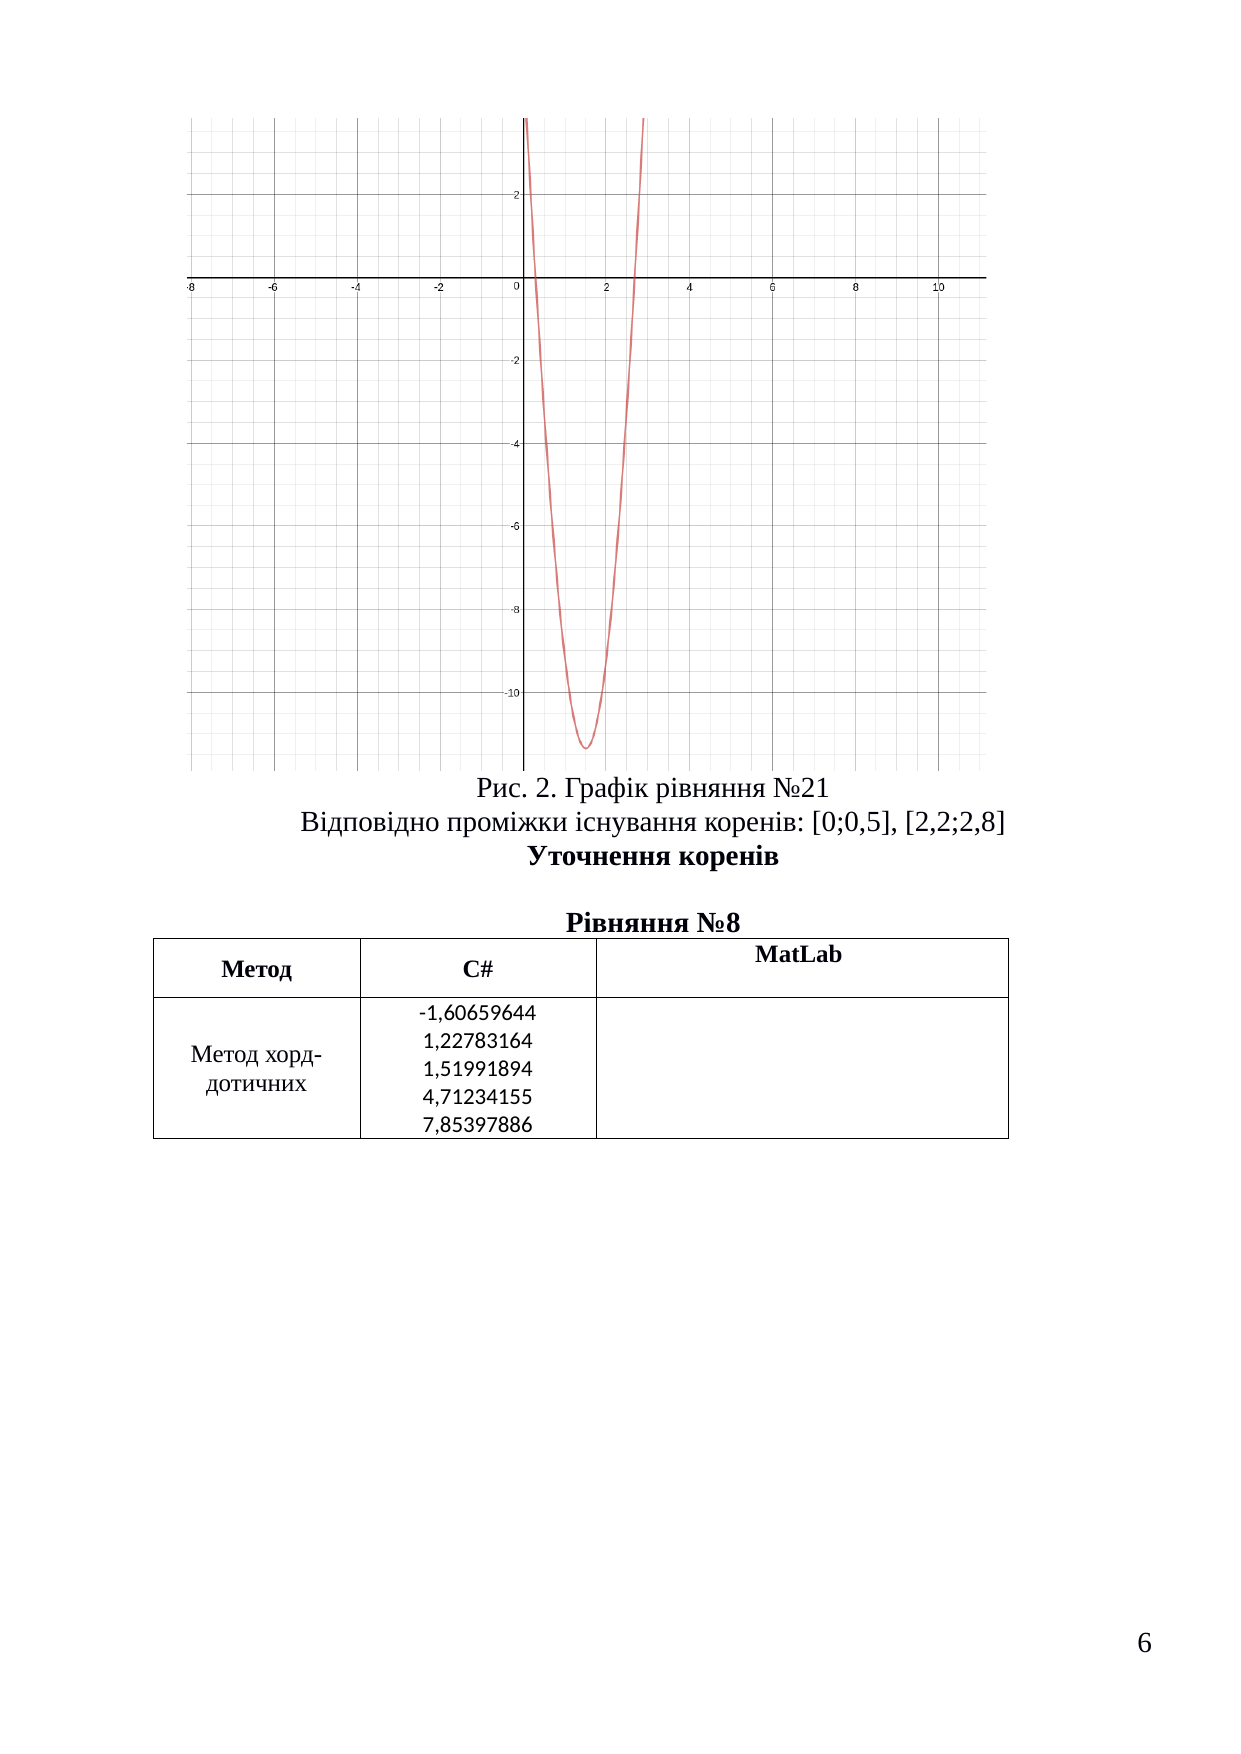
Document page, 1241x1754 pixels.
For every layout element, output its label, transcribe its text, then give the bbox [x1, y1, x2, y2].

table_header С# [361, 939, 596, 997]
text Рис. 2. Графік рівняння №21 [154, 118, 1152, 804]
text Уточнення коренів [154, 838, 1152, 871]
text Рівняння №8 [154, 905, 1152, 938]
table_header Метод [154, 939, 360, 997]
table_header MatLab [597, 939, 1008, 997]
table_cell Метод хорд-дотичних [154, 998, 360, 1138]
table_cell -1,60659644 1,22783164 1,51991894 4,71234155 7,85397886 [361, 998, 596, 1138]
table_cell [597, 998, 1008, 1138]
picture [187, 118, 987, 771]
text Відповідно проміжки існування коренів: [0;0,5], [2,2;2,8] [154, 804, 1152, 838]
